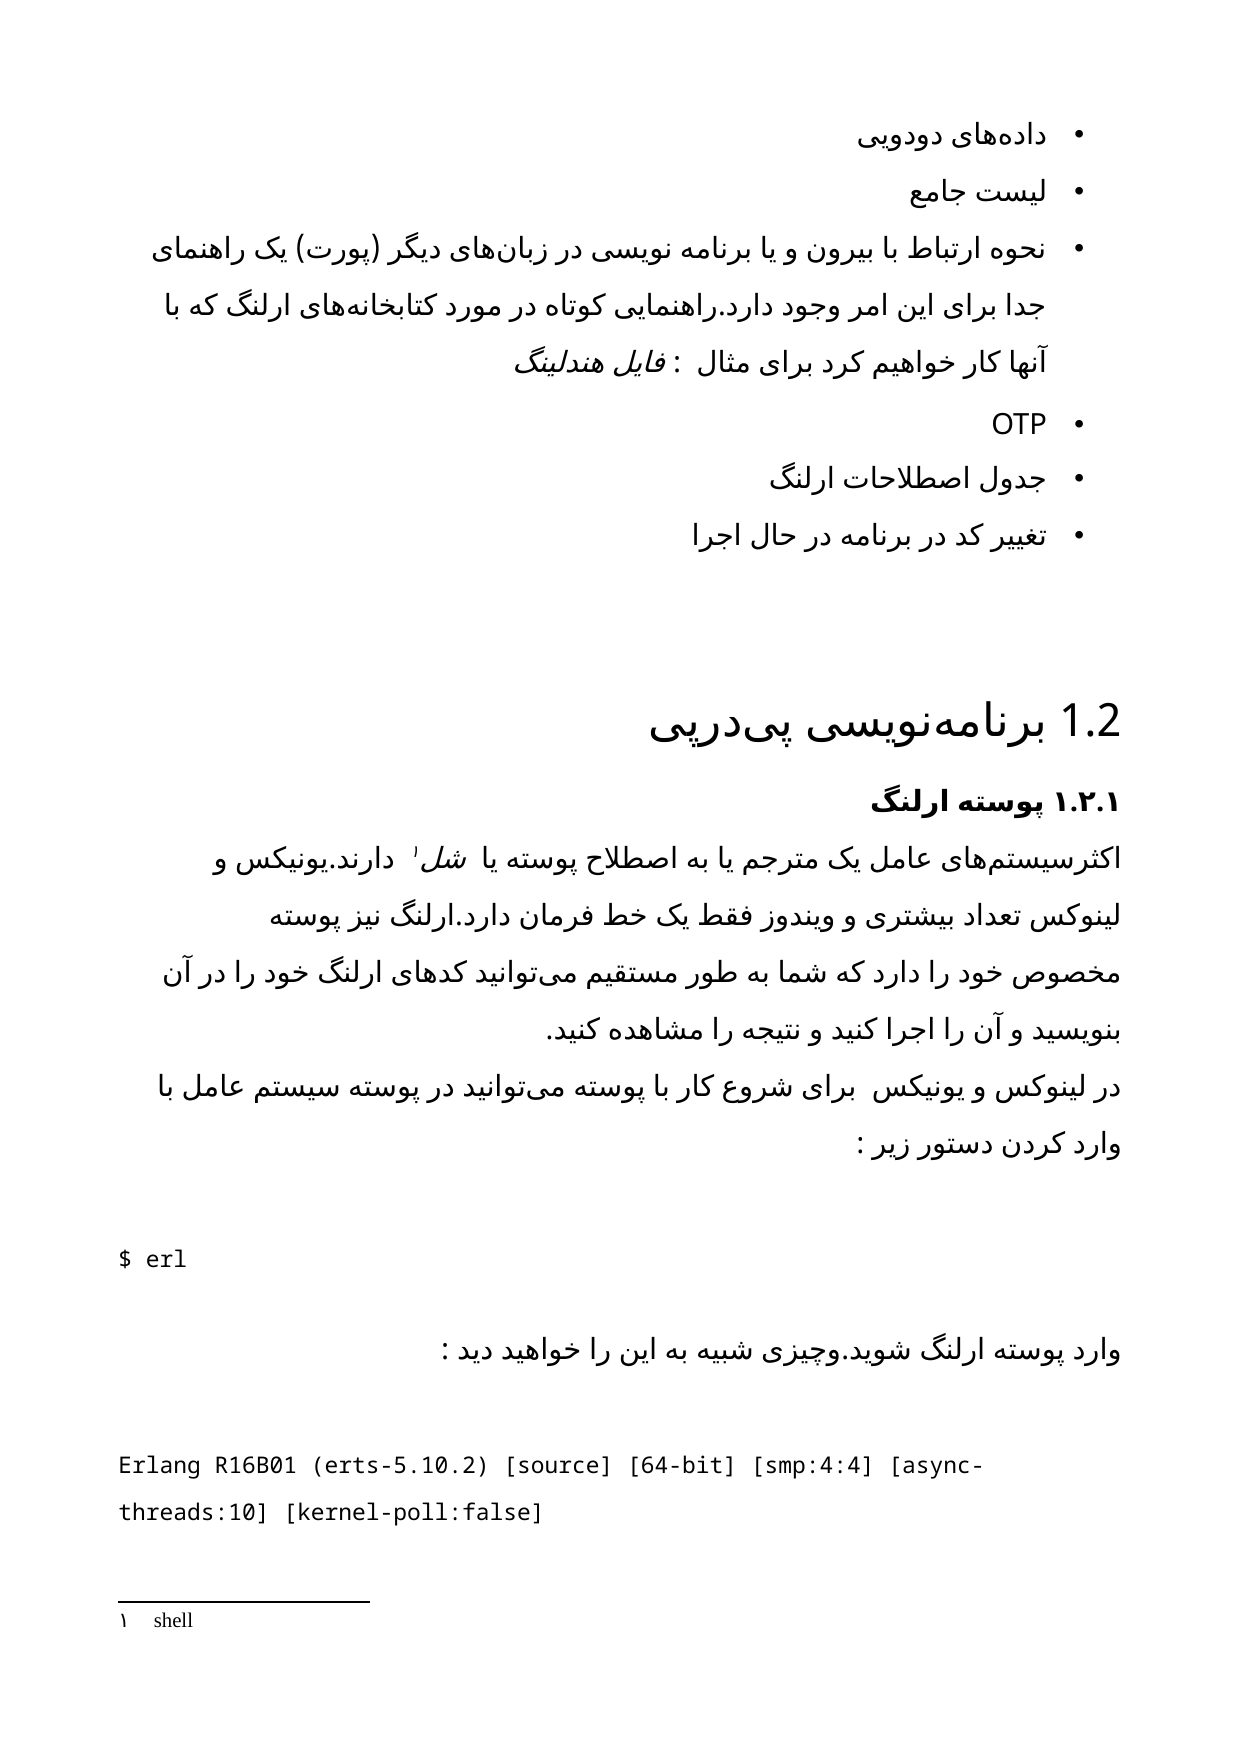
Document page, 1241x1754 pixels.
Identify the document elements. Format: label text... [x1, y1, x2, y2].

list داده‌های دودویی [118, 118, 1084, 156]
text ۱.۲.۱ پوسته ارلنگ [118, 785, 1122, 823]
text Erlang R16B01 (erts-5.10.2) [source] [64-bit] [smp:4:4] [async-threads:10] [kernel-poll:false] [118, 1449, 1122, 1527]
text shell [118, 1608, 1122, 1636]
list تغییر کد در برنامه در حال اجرا [118, 519, 1084, 557]
list OTP [118, 403, 1084, 443]
text در لینوکس و یونیکس برای شروع کار با پوسته می‌توانید در پوسته سیستم‌ عامل با وارد کردن دستور زیر : [118, 1070, 1122, 1165]
text وارد پوسته ارلنگ شوید.وچیزی شبیه به این را خواهید دید : [118, 1333, 1122, 1371]
list جدول اصطلاحات ارلنگ [118, 462, 1084, 501]
text $ erl [118, 1243, 1122, 1275]
text اکثرسیستم‌های عامل یک مترجم یا به اصطلاح پوسته یا شل دارند.یونیکس و لینوکس تعداد بیشتری و ویندوز فقط یک خط فرمان دارد.ارلنگ نیز پوسته مخصوص خود را دارد که شما به طور مستقیم می‌توانید کدهای ارلنگ خود را در آن بنویسید و آن‌ را اجرا کنید و نتیجه را مشاهده کنید. [118, 842, 1122, 1051]
list لیست جامع [118, 175, 1084, 213]
text 1.2 برنامه‌نویسی پی‌در‌پی [118, 695, 1122, 755]
list نحوه ارتباط با بیرون و یا برنامه نویسی در زبان‌های دیگر (پورت) یک راهنمای جدا برای این امر وجود دارد.راهنمایی کوتاه در مورد کتابخانه‌های ارلنگ که با آنها کار خواهیم کرد برای مثال : فایل هندلینگ [118, 232, 1084, 384]
